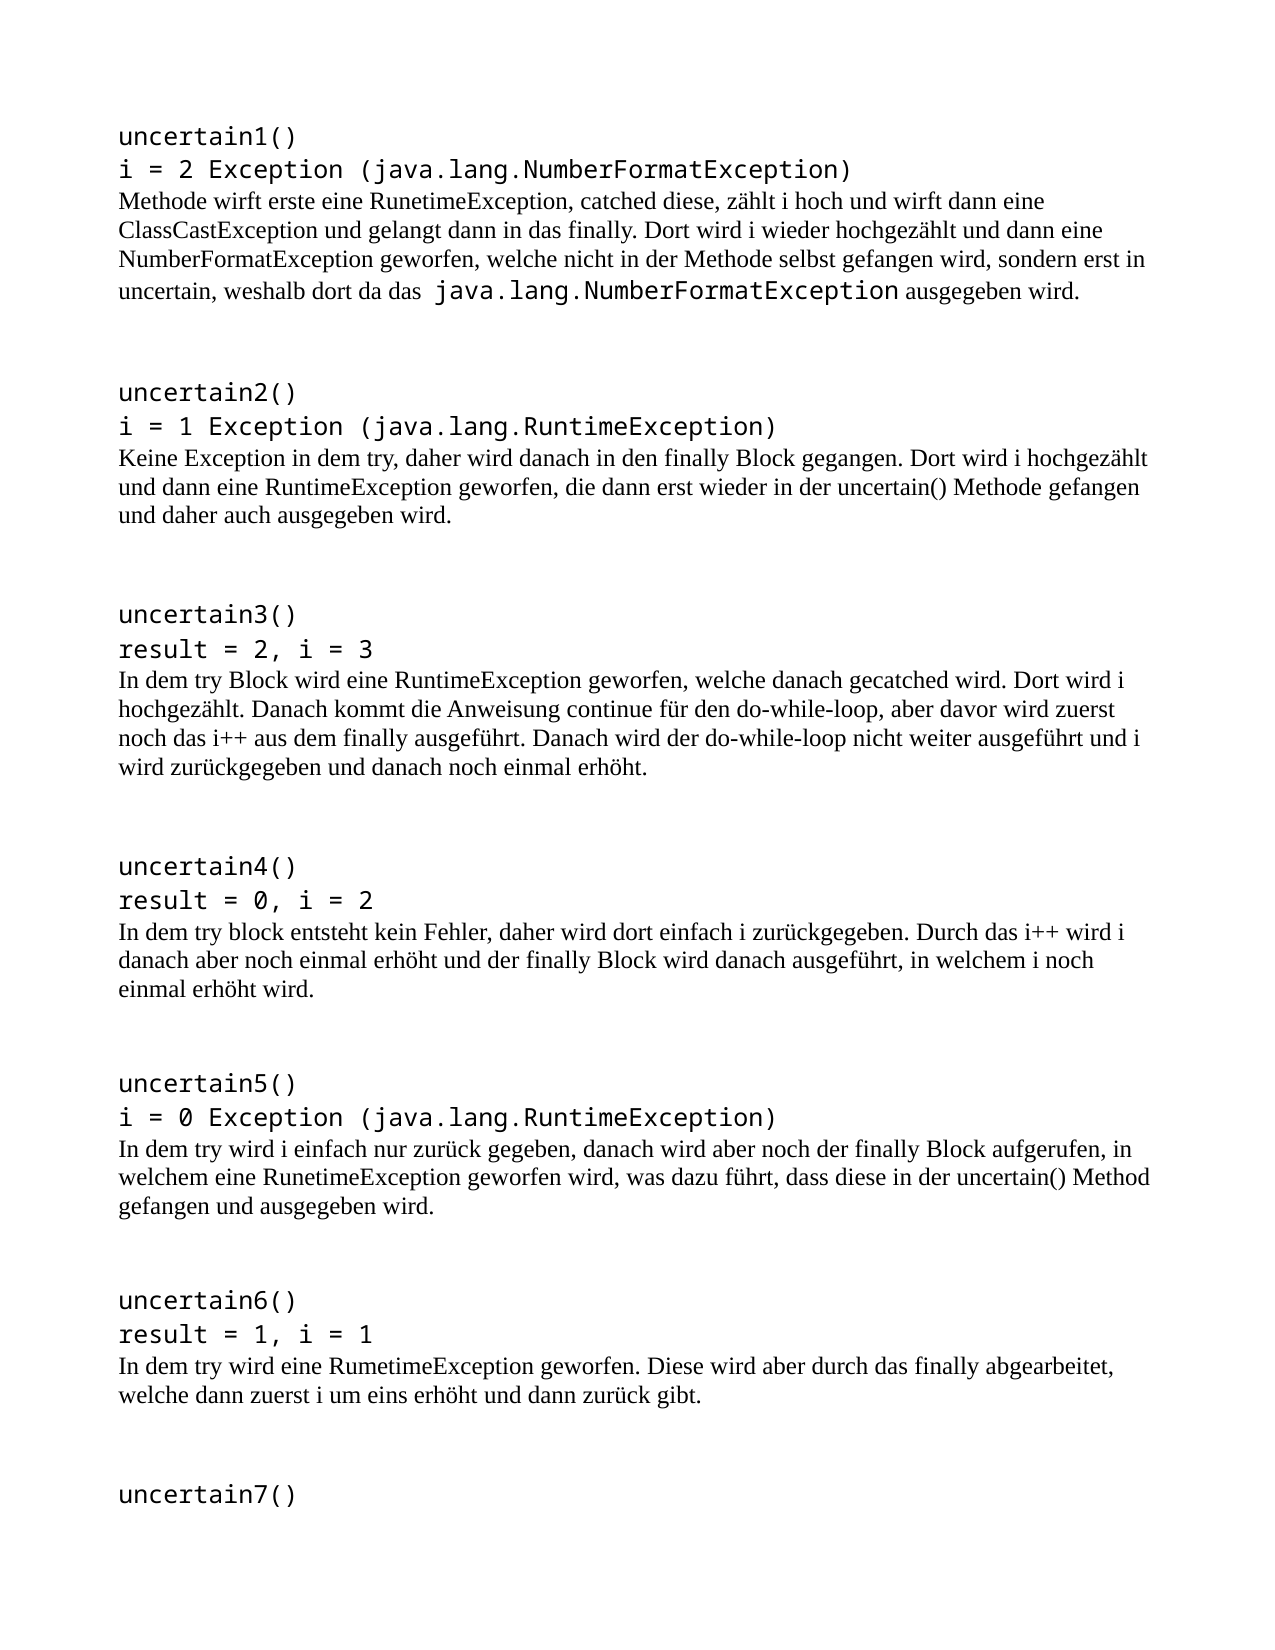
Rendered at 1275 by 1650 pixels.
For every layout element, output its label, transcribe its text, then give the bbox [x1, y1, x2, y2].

text In dem try wird i einfach nur zurück gegeben, danach wird aber noch der finally Block aufgerufen, in welchem eine RunetimeException geworfen wird, was dazu führt, dass diese in der uncertain() Method gefangen und ausgegeben wird. [118, 1134, 1157, 1220]
text uncertain2() [118, 375, 1157, 409]
text i = 1 Exception (java.lang.RuntimeException) [118, 409, 1157, 443]
text Keine Exception in dem try, daher wird danach in den finally Block gegangen. Dort wird i hochgezählt und dann eine RuntimeException geworfen, die dann erst wieder in der uncertain() Methode gefangen und daher auch ausgegeben wird. [118, 443, 1157, 529]
text i = 2 Exception (java.lang.NumberFormatException) [118, 152, 1157, 186]
text i = 0 Exception (java.lang.RuntimeException) [118, 1100, 1157, 1134]
text uncertain6() [118, 1283, 1157, 1317]
text result = 0, i = 2 [118, 882, 1157, 917]
text uncertain1() [118, 118, 1157, 152]
text result = 1, i = 1 [118, 1317, 1157, 1351]
text In dem try block entsteht kein Fehler, daher wird dort einfach i zurückgegeben. Durch das i++ wird i danach aber noch einmal erhöht und der finally Block wird danach ausgeführt, in welchem i noch einmal erhöht wird. [118, 917, 1157, 1003]
text Methode wirft erste eine RunetimeException, catched diese, zählt i hoch und wirft dann eine ClassCastException und gelangt dann in das finally. Dort wird i wieder hochgezählt und dann eine NumberFormatException geworfen, welche nicht in der Methode selbst gefangen wird, sondern erst in uncertain, weshalb dort da das java.lang.NumberFormatException ausgegeben wird. [118, 186, 1157, 307]
text In dem try Block wird eine RuntimeException geworfen, welche danach gecatched wird. Dort wird i hochgezählt. Danach kommt die Anweisung continue für den do-while-loop, aber davor wird zuerst noch das i++ aus dem finally ausgeführt. Danach wird der do-while-loop nicht weiter ausgeführt und i wird zurückgegeben und danach noch einmal erhöht. [118, 665, 1157, 780]
text In dem try wird eine RumetimeException geworfen. Diese wird aber durch das finally abgearbeitet, welche dann zuerst i um eins erhöht und dann zurück gibt. [118, 1351, 1157, 1408]
text uncertain3() [118, 597, 1157, 631]
text uncertain4() [118, 848, 1157, 882]
text result = 2, i = 3 [118, 631, 1157, 665]
text uncertain7() [118, 1477, 1157, 1511]
text uncertain5() [118, 1066, 1157, 1100]
